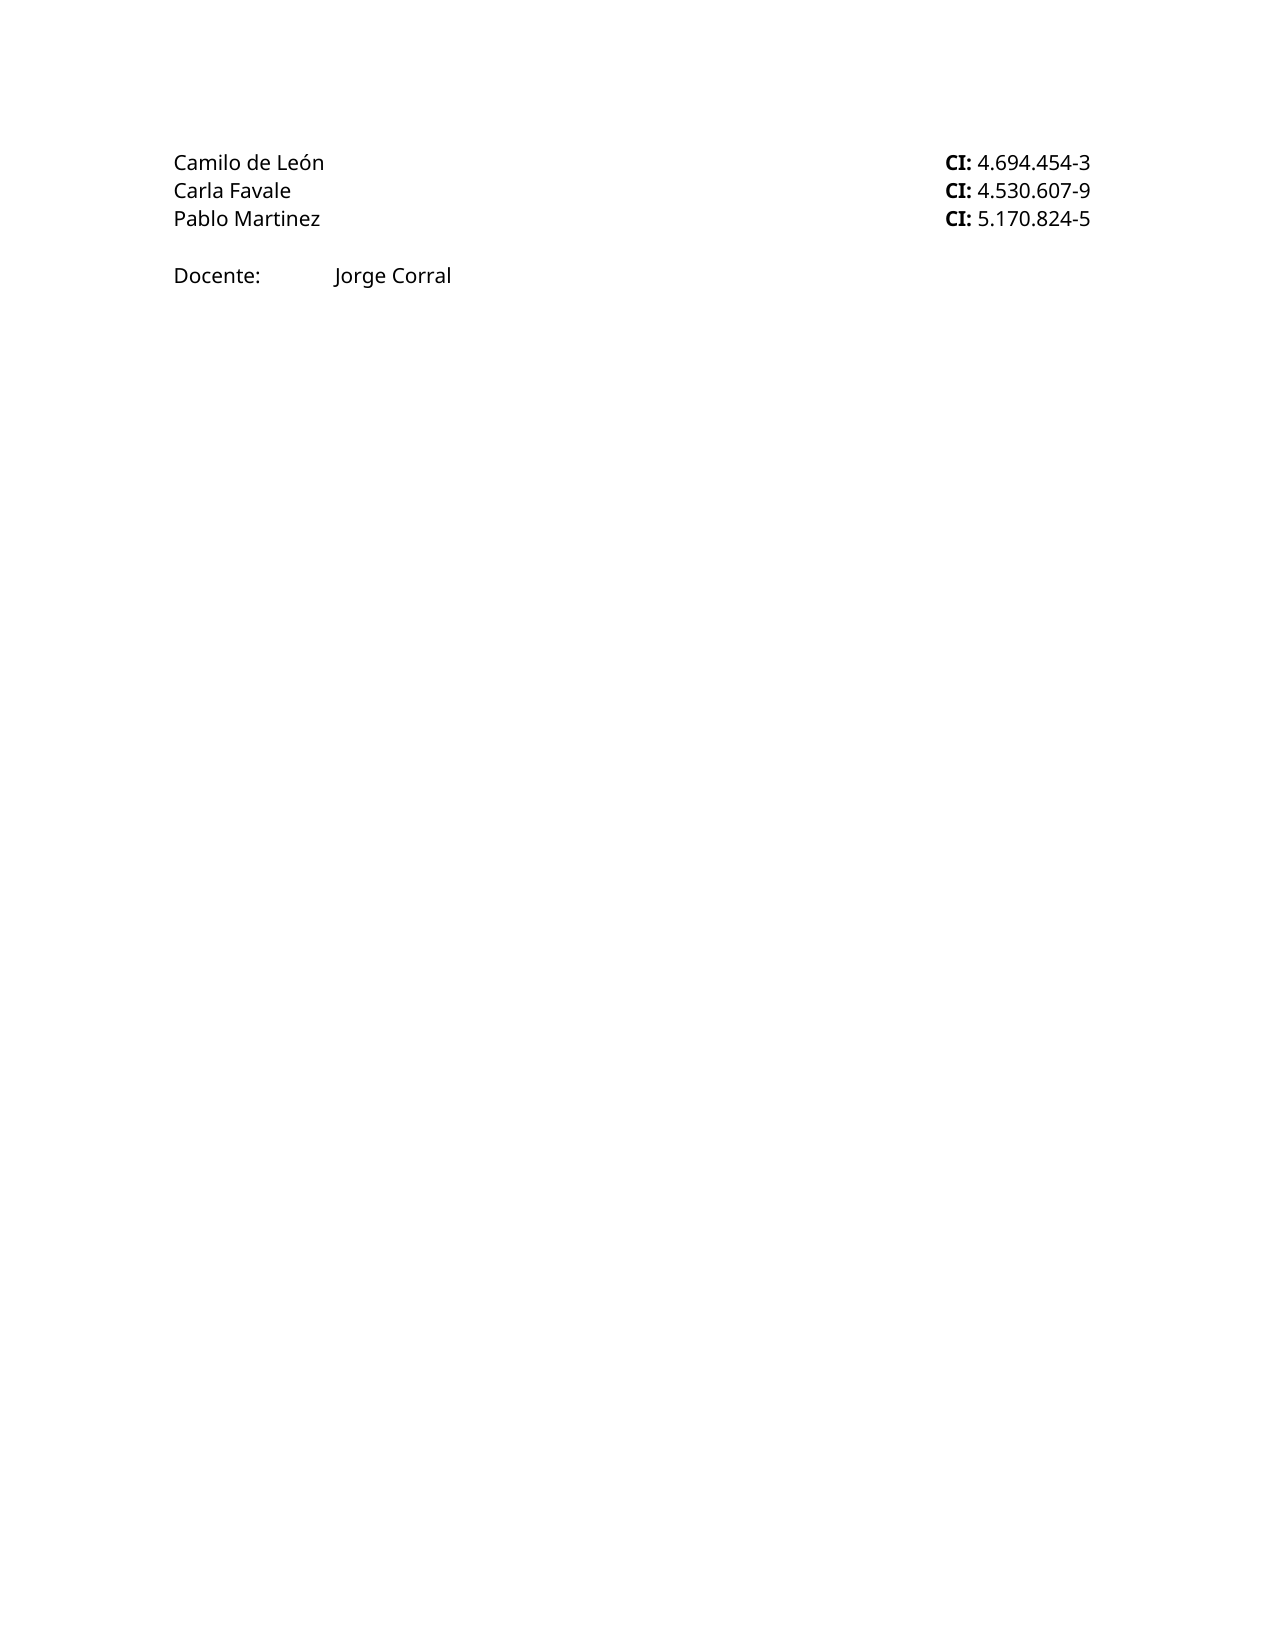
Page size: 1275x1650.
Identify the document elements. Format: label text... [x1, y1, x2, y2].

table_header Docente: [166, 261, 327, 290]
table_cell Carla Favale [166, 176, 891, 204]
table_cell Camilo de León [166, 148, 891, 176]
table_cell CI: 4.694.454-3 [891, 148, 1098, 176]
table_cell Pablo Martinez [166, 205, 891, 233]
table_cell CI: 5.170.824-5 [891, 205, 1098, 233]
table_header Jorge Corral [328, 261, 1098, 290]
table_cell CI: 4.530.607-9 [891, 176, 1098, 204]
